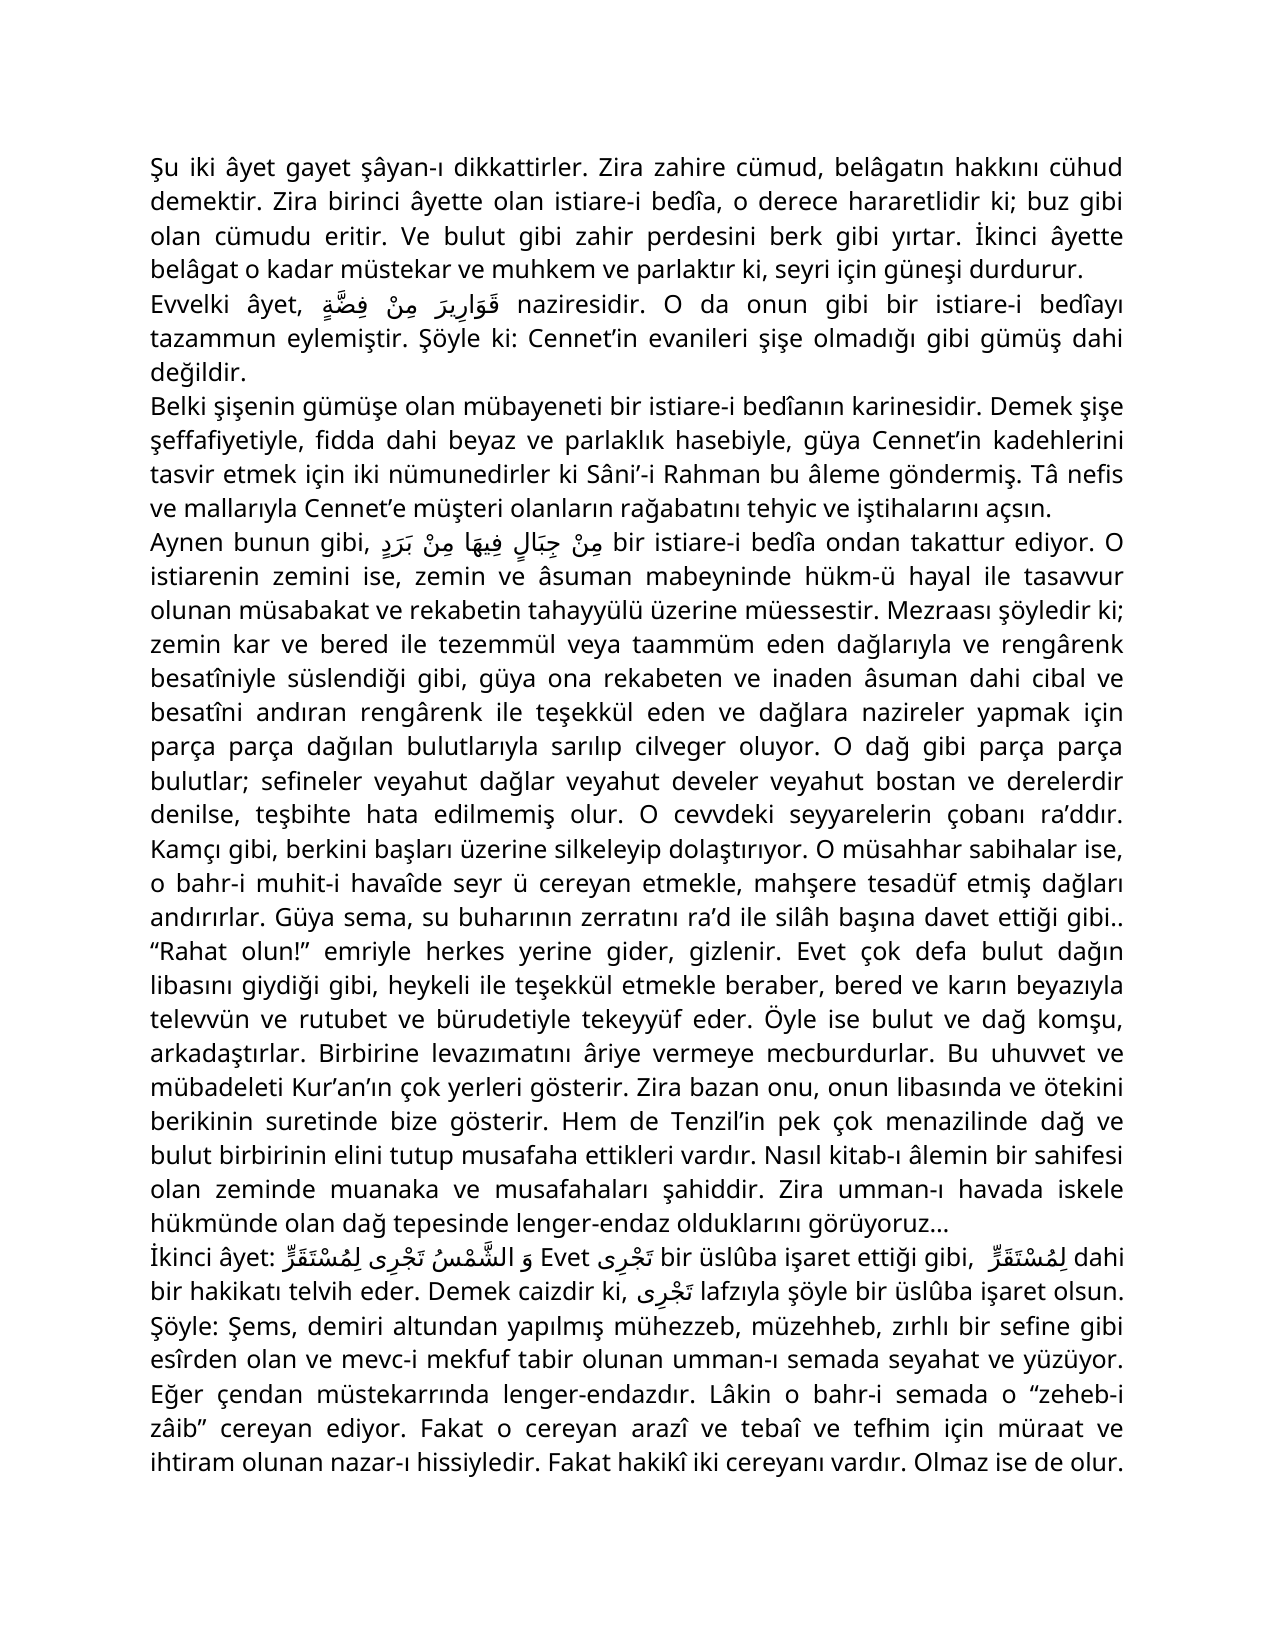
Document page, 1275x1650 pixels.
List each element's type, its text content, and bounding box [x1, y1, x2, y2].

text Şu iki âyet gayet şâyan-ı dikkattirler. Zira zahire cümud, belâgatın hakkını cühud demektir. Zira birinci âyette olan istiare-i bedîa, o derece hararetlidir ki; buz gibi olan cümudu eritir. Ve bulut gibi zahir perdesini berk gibi yırtar. İkinci âyette belâgat o kadar müstekar ve muhkem ve parlaktır ki, seyri için güneşi durdurur. [150, 150, 1125, 286]
text Aynen bunun gibi, مِنْ جِبَالٍ فِيهَا مِنْ بَرَدٍ bir istiare-i bedîa ondan takattur ediyor. O istiarenin zemini ise, zemin ve âsuman mabeyninde hükm-ü hayal ile tasavvur olunan müsabakat ve rekabetin tahayyülü üzerine müessestir. Mezraası şöyledir ki; zemin kar ve bered ile tezemmül veya taammüm eden dağlarıyla ve rengârenk besatîniyle süslendiği gibi, güya ona rekabeten ve inaden âsuman dahi cibal ve besatîni andıran rengârenk ile teşekkül eden ve dağlara nazireler yapmak için parça parça dağılan bulutlarıyla sarılıp cilveger oluyor. O dağ gibi parça parça bulutlar; sefineler veyahut dağlar veyahut develer veyahut bostan ve derelerdir denilse, teşbihte hata edilmemiş olur. O cevvdeki seyyarelerin çobanı ra’ddır. Kamçı gibi, berkini başları üzerine silkeleyip dolaştırıyor. O müsahhar sabihalar ise, o bahr-i muhit-i havaîde seyr ü cereyan etmekle, mahşere tesadüf etmiş dağları andırırlar. Güya sema, su buharının zerratını ra’d ile silâh başına davet ettiği gibi.. “Rahat olun!” emriyle herkes yerine gider, gizlenir. Evet çok defa bulut dağın libasını giydiği gibi, heykeli ile teşekkül etmekle beraber, bered ve karın beyazıyla televvün ve rutubet ve bürudetiyle tekeyyüf eder. Öyle ise bulut ve dağ komşu, arkadaştırlar. Birbirine levazımatını âriye vermeye mecburdurlar. Bu uhuvvet ve mübadeleti Kur’an’ın çok yerleri gösterir. Zira bazan onu, onun libasında ve ötekini berikinin suretinde bize gösterir. Hem de Tenzil’in pek çok menazilinde dağ ve bulut birbirinin elini tutup musafaha ettikleri vardır. Nasıl kitab-ı âlemin bir sahifesi olan zeminde muanaka ve musafahaları şahiddir. Zira umman-ı havada iskele hükmünde olan dağ tepesinde lenger-endaz olduklarını görüyoruz… [150, 525, 1125, 1240]
text Belki şişenin gümüşe olan mübayeneti bir istiare-i bedîanın karinesidir. Demek şişe şeffafiyetiyle, fidda dahi beyaz ve parlaklık hasebiyle, güya Cennet’in kadehlerini tasvir etmek için iki nümunedirler ki Sâni’-i Rahman bu âleme göndermiş. Tâ nefis ve mallarıyla Cennet’e müşteri olanların rağabatını tehyic ve iştihalarını açsın. [150, 388, 1125, 525]
text Evvelki âyet, قَوَارِيرَ مِنْ فِضَّةٍ naziresidir. O da onun gibi bir istiare-i bedîayı tazammun eylemiştir. Şöyle ki: Cennet’in evanileri şişe olmadığı gibi gümüş dahi değildir. [150, 286, 1125, 388]
text İkinci âyet: وَ الشَّمْسُ تَجْرِى لِمُسْتَقَرٍّ Evet تَجْرِى bir üslûba işaret ettiği gibi, لِمُسْتَقَرٍّ dahi bir hakikatı telvih eder. Demek caizdir ki, تَجْرِى lafzıyla şöyle bir üslûba işaret olsun. Şöyle: Şems, demiri altundan yapılmış mühezzeb, müzehheb, zırhlı bir sefine gibi esîrden olan ve mevc-i mekfuf tabir olunan umman-ı semada seyahat ve yüzüyor. Eğer çendan müstekarrında lenger-endazdır. Lâkin o bahr-i semada o “zeheb-i zâib” cereyan ediyor. Fakat o cereyan arazî ve tebaî ve tefhim için müraat ve ihtiram olunan nazar-ı hissiyledir. Fakat hakikî iki cereyanı vardır. Olmaz ise de olur. Zira maksad, beyan-ı intizamdır. Esalîb-i Arab’da olduğu gibi tebaî ise veya zâtî ise, nizamın nokta-i nazarında birdir. [150, 1240, 1125, 1478]
